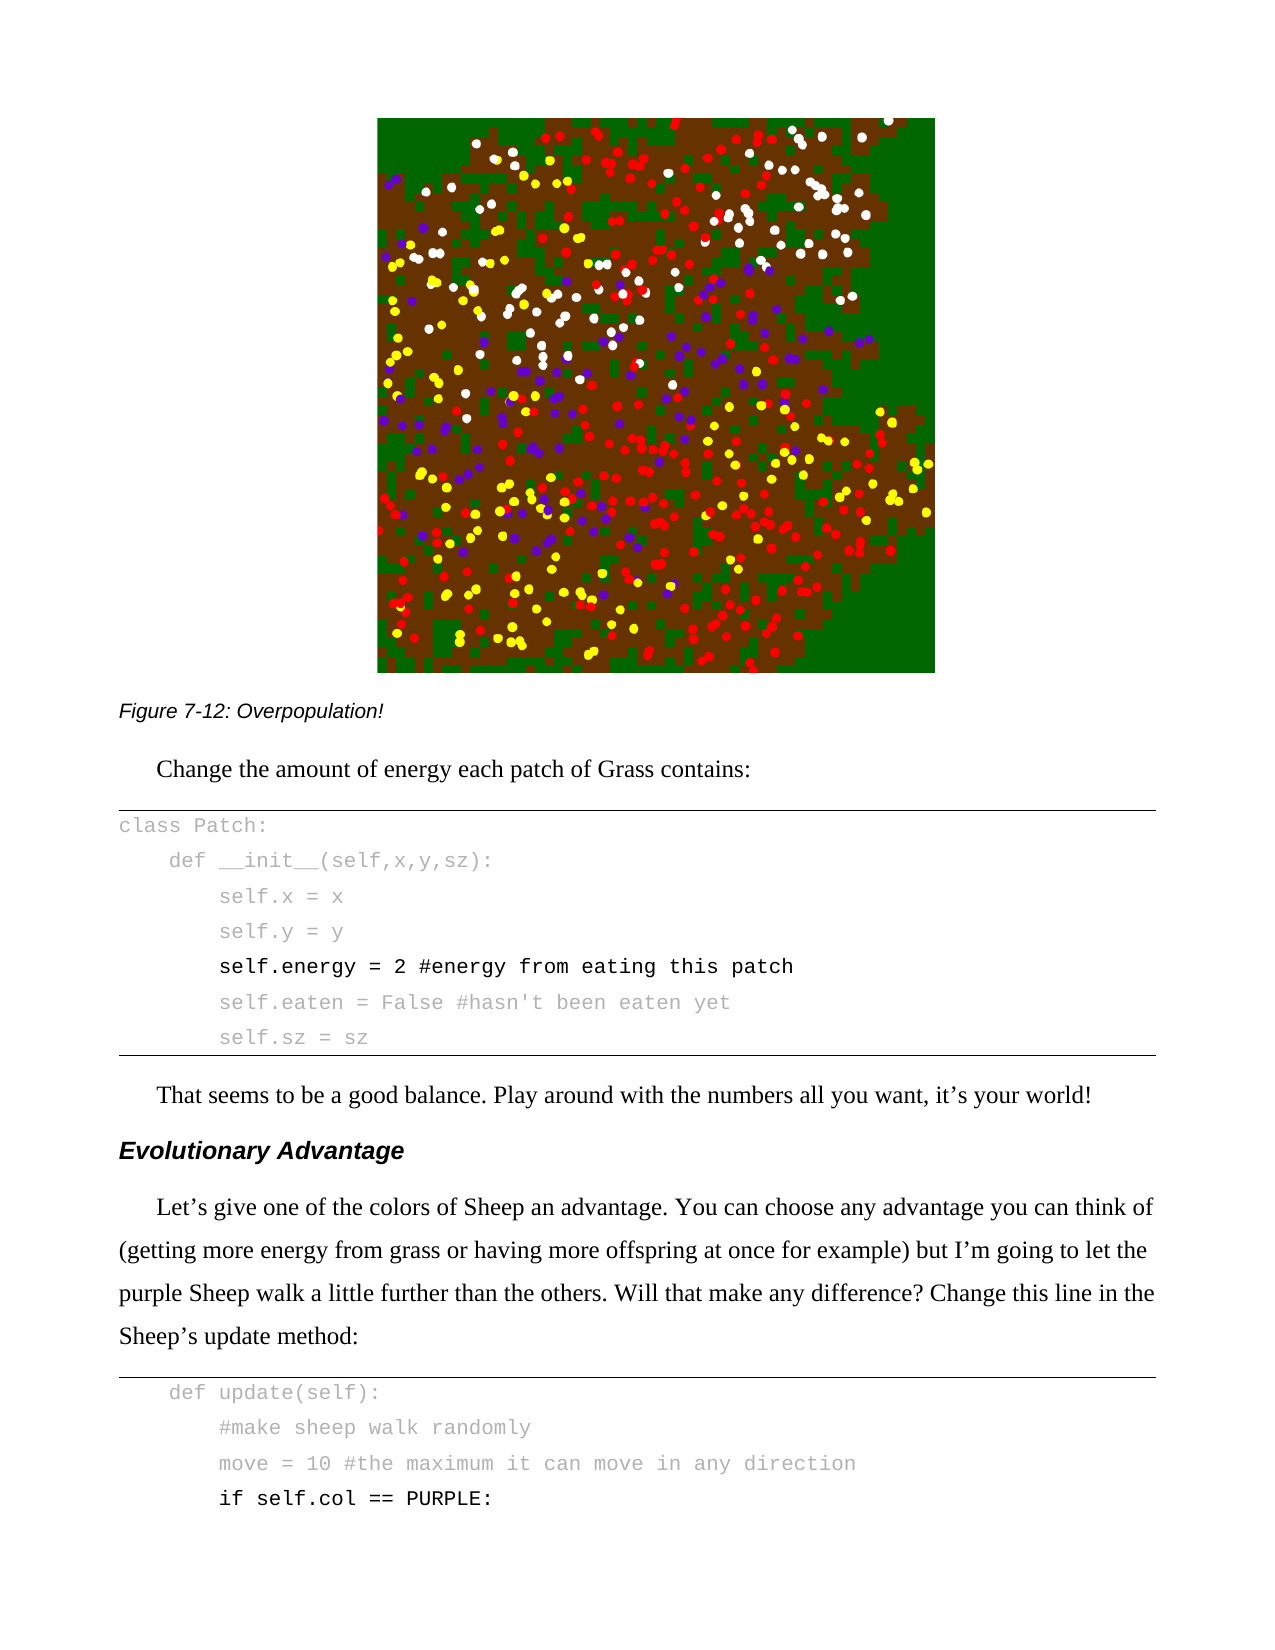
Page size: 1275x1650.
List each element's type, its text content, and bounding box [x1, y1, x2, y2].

text def __init__(self,x,y,sz): [118, 850, 1156, 874]
text class Patch: [118, 811, 1156, 838]
text self.sz = sz [118, 1027, 1156, 1056]
picture [377, 118, 935, 673]
text Let’s give one of the colors of Sheep an advantage. You can choose any advantage you can think of (getting more energy from grass or having more offspring at once for example) but I’m going to let the purple Sheep walk a little further than the others. Will that make any difference? Change this line in the Sheep’s update method: [118, 1192, 1156, 1350]
text if self.col == PURPLE: [118, 1488, 1156, 1512]
text Change the amount of energy each patch of Grass contains: [118, 754, 1156, 783]
text Figure 7-12: Overpopulation! [118, 699, 1156, 723]
text #make sheep walk randomly [118, 1417, 1156, 1441]
text Evolutionary Advantage [118, 1136, 1156, 1165]
text That seems to be a good balance. Play around with the numbers all you want, it’s your world! [118, 1080, 1156, 1109]
text self.energy = 2 #energy from eating this patch [118, 956, 1156, 980]
text self.eaten = False #hasn't been eaten yet [118, 992, 1156, 1016]
text self.x = x [118, 886, 1156, 909]
text move = 10 #the maximum it can move in any direction [118, 1453, 1156, 1476]
text def update(self): [118, 1378, 1156, 1406]
text self.y = y [118, 921, 1156, 945]
